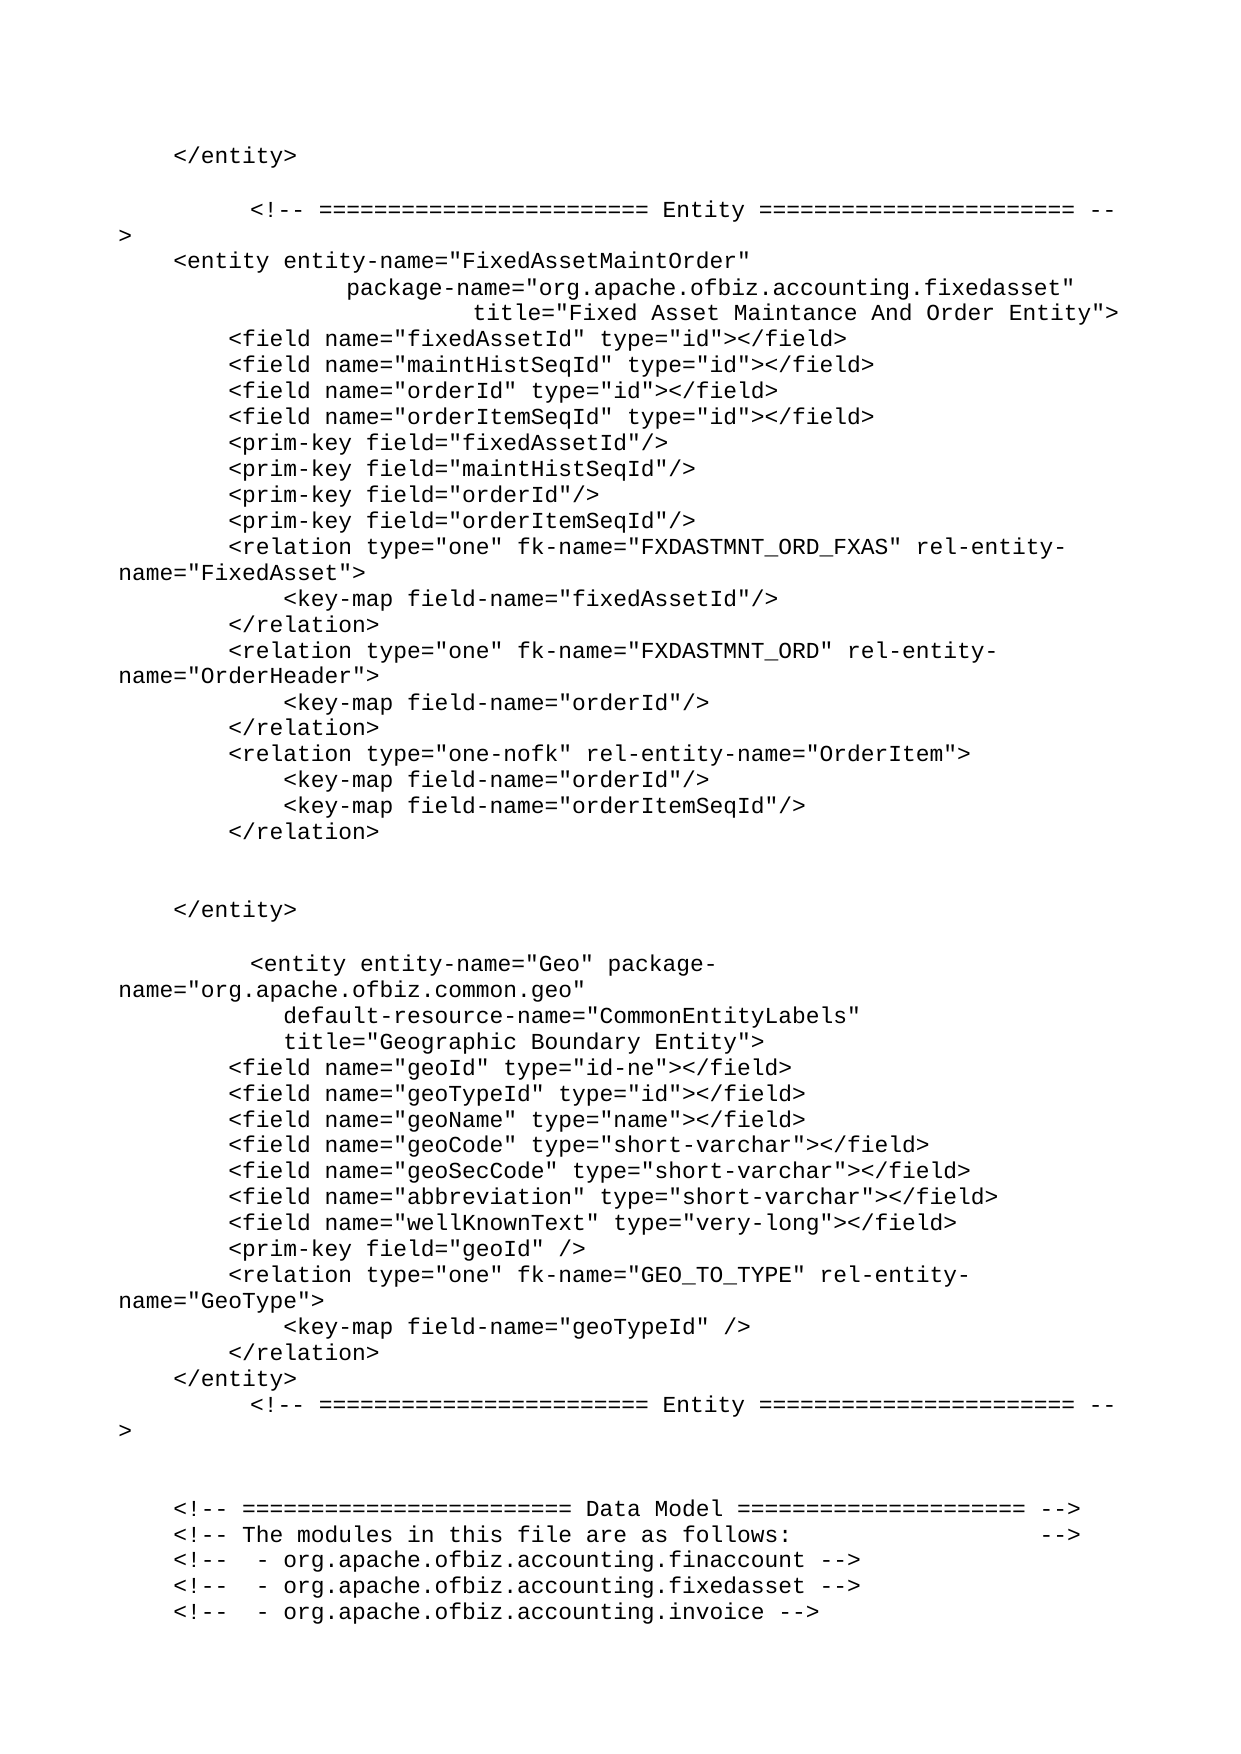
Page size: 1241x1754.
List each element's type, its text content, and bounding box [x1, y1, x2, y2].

text </relation> [118, 1341, 1122, 1367]
text <field name="geoSecCode" type="short-varchar"></field> [118, 1160, 1122, 1186]
text <!-- The modules in this file are as follows: --> [118, 1523, 1122, 1549]
text </relation> [118, 717, 1122, 743]
text <field name="orderId" type="id"></field> [118, 379, 1122, 406]
text <field name="fixedAssetId" type="id"></field> [118, 328, 1122, 354]
text <prim-key field="maintHistSeqId"/> [118, 457, 1122, 483]
text <!-- ======================== Entity ======================= --> [118, 198, 1122, 250]
text <field name="geoTypeId" type="id"></field> [118, 1082, 1122, 1108]
text </entity> [118, 144, 1122, 170]
text <key-map field-name="orderId"/> [118, 691, 1122, 717]
text <relation type="one" fk-name="FXDASTMNT_ORD" rel-entity-name="OrderHeader"> [118, 639, 1122, 691]
text <prim-key field="orderItemSeqId"/> [118, 509, 1122, 535]
text </entity> [118, 898, 1122, 924]
text <relation type="one" fk-name="FXDASTMNT_ORD_FXAS" rel-entity-name="FixedAsset"> [118, 535, 1122, 587]
text <key-map field-name="orderItemSeqId"/> [118, 794, 1122, 821]
text <key-map field-name="fixedAssetId"/> [118, 587, 1122, 613]
text <entity entity-name="Geo" package-name="org.apache.ofbiz.common.geo" [118, 952, 1122, 1004]
text <relation type="one" fk-name="GEO_TO_TYPE" rel-entity-name="GeoType"> [118, 1263, 1122, 1315]
text <field name="geoCode" type="short-varchar"></field> [118, 1134, 1122, 1160]
text <field name="orderItemSeqId" type="id"></field> [118, 406, 1122, 431]
text title="Geographic Boundary Entity"> [118, 1030, 1122, 1056]
text <!-- - org.apache.ofbiz.accounting.finaccount --> [118, 1549, 1122, 1575]
text package-name="org.apache.ofbiz.accounting.fixedasset" [118, 276, 1122, 302]
text <field name="maintHistSeqId" type="id"></field> [118, 354, 1122, 379]
text <field name="geoName" type="name"></field> [118, 1108, 1122, 1134]
text <!-- ======================== Data Model ===================== --> [118, 1497, 1122, 1523]
text <field name="geoId" type="id-ne"></field> [118, 1056, 1122, 1082]
text <prim-key field="fixedAssetId"/> [118, 431, 1122, 457]
text <field name="wellKnownText" type="very-long"></field> [118, 1212, 1122, 1238]
text </relation> [118, 613, 1122, 639]
text <field name="abbreviation" type="short-varchar"></field> [118, 1186, 1122, 1212]
text <!-- - org.apache.ofbiz.accounting.fixedasset --> [118, 1575, 1122, 1601]
text <!-- ======================== Entity ======================= --> [118, 1393, 1122, 1445]
text title="Fixed Asset Maintance And Order Entity"> [118, 302, 1122, 328]
text <relation type="one-nofk" rel-entity-name="OrderItem"> [118, 743, 1122, 769]
text <entity entity-name="FixedAssetMaintOrder" [118, 250, 1122, 276]
text <prim-key field="geoId" /> [118, 1238, 1122, 1263]
text </relation> [118, 821, 1122, 846]
text </entity> [118, 1367, 1122, 1393]
text <key-map field-name="geoTypeId" /> [118, 1315, 1122, 1341]
text default-resource-name="CommonEntityLabels" [118, 1004, 1122, 1030]
text <!-- - org.apache.ofbiz.accounting.invoice --> [118, 1601, 1122, 1627]
text <prim-key field="orderId"/> [118, 483, 1122, 509]
text <key-map field-name="orderId"/> [118, 769, 1122, 794]
